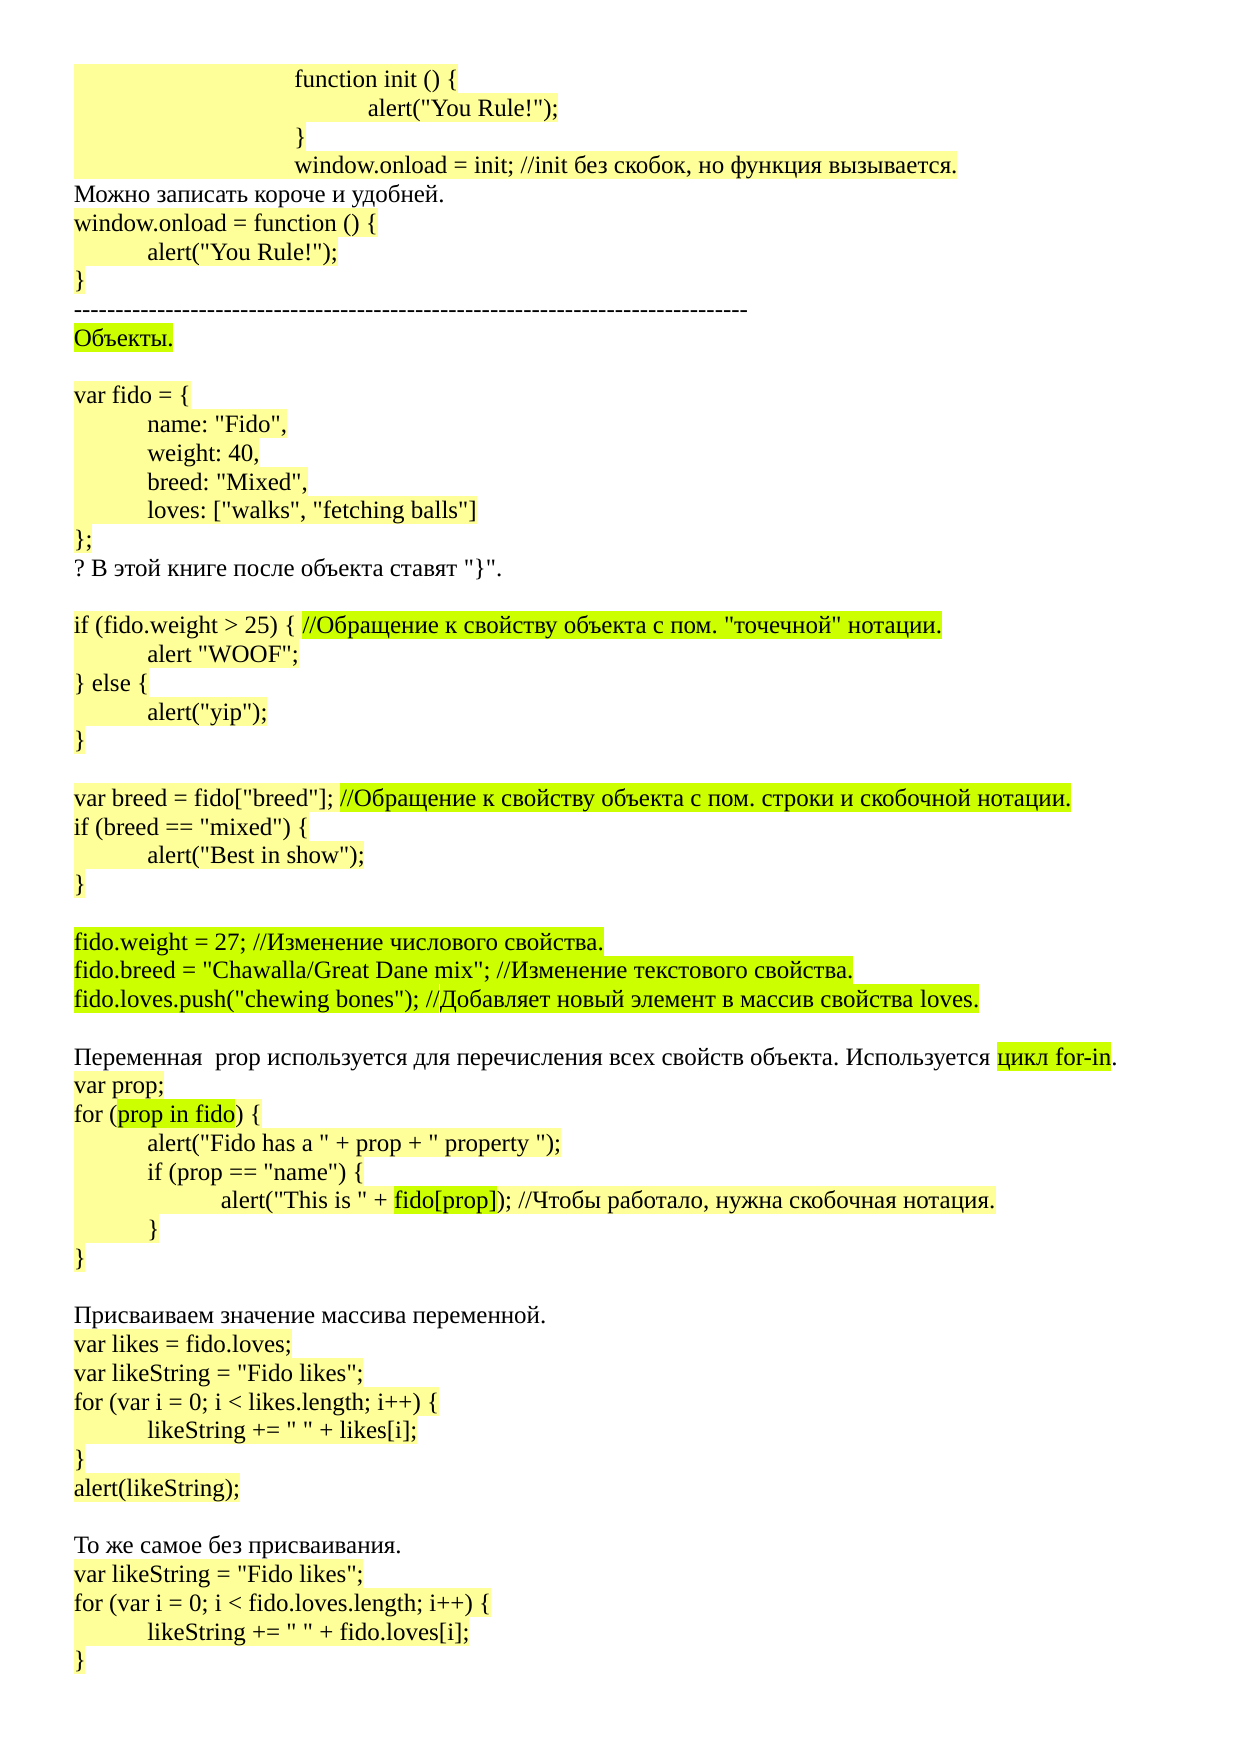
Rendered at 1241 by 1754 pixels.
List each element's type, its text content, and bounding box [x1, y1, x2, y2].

text Присваиваем значение массива переменной. [73, 1301, 1173, 1329]
text ? В этой книге после объекта ставят "}". [73, 553, 1173, 582]
text loves: ["walks", "fetching balls"] [73, 496, 1173, 524]
text window.onload = init; //init без скобок, но функция вызывается. [73, 151, 1173, 179]
text window.onload = function () { [73, 208, 1173, 237]
text for (prop in fido) { [73, 1099, 1173, 1128]
text --------------------------------------------------------------------------------- [73, 294, 1173, 323]
text if (breed == "mixed") { [73, 812, 1173, 841]
text } [73, 122, 1173, 151]
text alert("You Rule!"); [73, 237, 1173, 266]
text breed: "Mixed", [73, 467, 1173, 496]
text alert("This is " + fido[prop]); //Чтобы работало, нужна скобочная нотация. [73, 1186, 1173, 1214]
text } [73, 266, 1173, 294]
text weight: 40, [73, 438, 1173, 467]
text alert(likeString); [73, 1473, 1173, 1502]
text var breed = fido["breed"]; //Обращение к свойству объекта с пом. строки и скобочной нотации. [73, 783, 1173, 812]
text if (fido.weight > 25) { //Обращение к свойству объекта с пом. "точечной" нотации. [73, 611, 1173, 639]
text } [73, 869, 1173, 898]
text if (prop == "name") { [73, 1157, 1173, 1186]
text likeString += " " + likes[i]; [73, 1416, 1173, 1444]
text alert "WOOF"; [73, 639, 1173, 668]
text function init () { [73, 64, 1173, 93]
text } [73, 1214, 1173, 1243]
text var prop; [73, 1071, 1173, 1099]
text То же самое без присваивания. [73, 1531, 1173, 1559]
text var fido = { [73, 381, 1173, 409]
text } else { [73, 668, 1173, 697]
text fido.weight = 27; //Изменение числового свойства. [73, 927, 1173, 956]
text alert("Best in show"); [73, 841, 1173, 869]
text name: "Fido", [73, 409, 1173, 438]
text } [73, 726, 1173, 754]
text for (var i = 0; i < fido.loves.length; i++) { [73, 1588, 1173, 1617]
text Можно записать короче и удобней. [73, 179, 1173, 208]
text } [73, 1646, 1173, 1674]
text var likeString = "Fido likes"; [73, 1358, 1173, 1387]
text alert("yip"); [73, 697, 1173, 726]
text fido.loves.push("chewing bones"); //Добавляет новый элемент в массив свойства loves. [73, 984, 1173, 1013]
text var likeString = "Fido likes"; [73, 1559, 1173, 1588]
text } [73, 1243, 1173, 1272]
text for (var i = 0; i < likes.length; i++) { [73, 1387, 1173, 1416]
text var likes = fido.loves; [73, 1329, 1173, 1358]
text alert("You Rule!"); [73, 93, 1173, 122]
text likeString += " " + fido.loves[i]; [73, 1617, 1173, 1646]
text fido.breed = "Chawalla/Great Dane mix"; //Изменение текстового свойства. [73, 956, 1173, 984]
text alert("Fido has a " + prop + " property "); [73, 1128, 1173, 1157]
text Объекты. [73, 323, 1173, 352]
text }; [73, 524, 1173, 553]
text } [73, 1444, 1173, 1473]
text Переменная prop используется для перечисления всех свойств объекта. Используется цикл for-in. [73, 1042, 1173, 1071]
